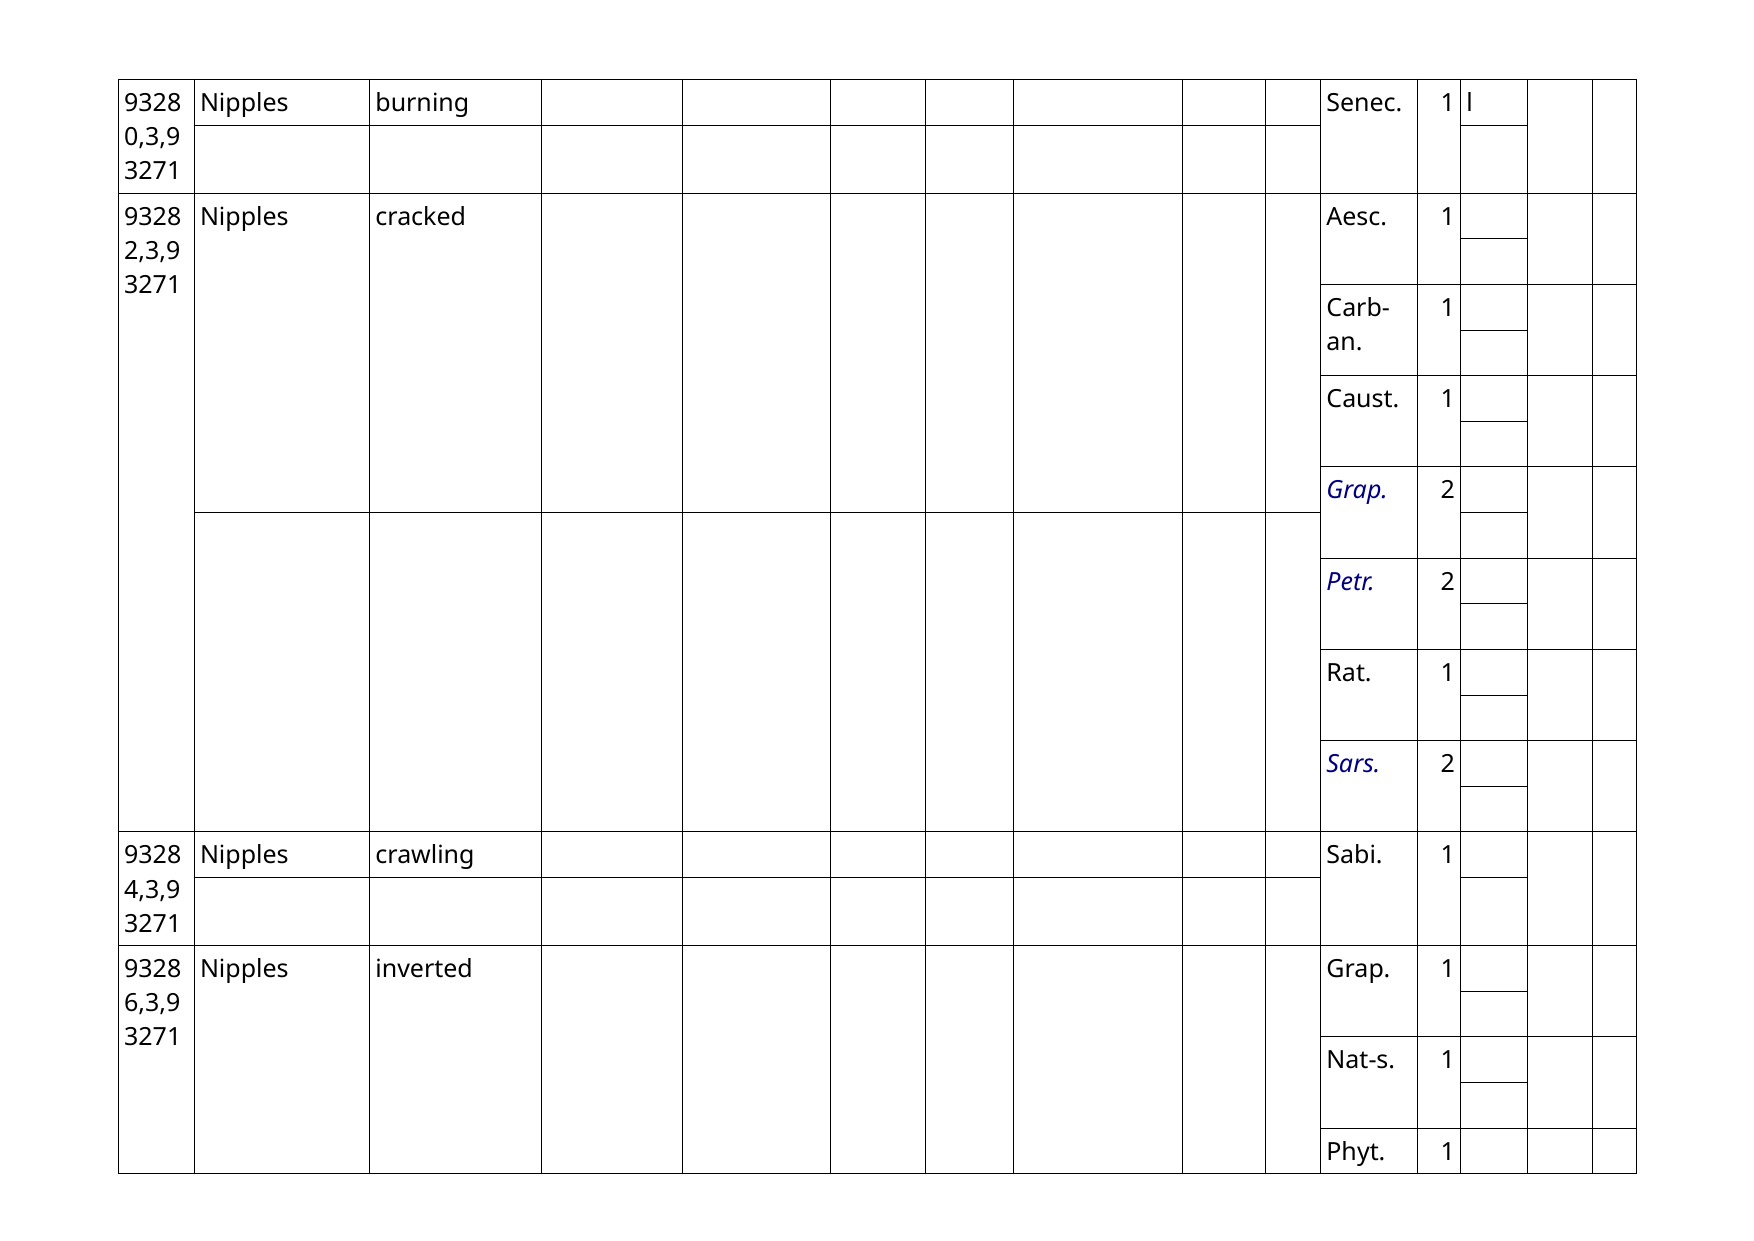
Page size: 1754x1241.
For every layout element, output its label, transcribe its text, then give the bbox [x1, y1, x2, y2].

table_cell [926, 80, 1013, 124]
table_cell Nipples [195, 946, 369, 1173]
table_cell [1528, 194, 1592, 284]
table_cell 2 [1418, 467, 1460, 558]
table_cell 93282,3,93271 [119, 194, 194, 831]
table_cell Phyt. [1321, 1129, 1417, 1173]
table_cell [1528, 285, 1592, 375]
table_cell 1 [1418, 1129, 1460, 1173]
table_cell 1 [1418, 832, 1460, 945]
table_cell [1014, 194, 1182, 512]
table_cell Nipples [195, 80, 369, 124]
table_cell [1593, 650, 1636, 740]
table_cell [926, 946, 1013, 1173]
table_cell [1014, 513, 1182, 831]
table_cell [542, 946, 682, 1173]
table_cell Grap. [1321, 946, 1417, 1036]
table_cell [1593, 194, 1636, 284]
table_cell [1528, 1129, 1592, 1173]
table_cell [1266, 80, 1320, 124]
table_cell [1266, 194, 1320, 512]
table_cell [926, 878, 1013, 945]
table_cell [195, 513, 369, 831]
table_cell [1593, 80, 1636, 193]
table_cell [1461, 559, 1527, 603]
table_cell inverted [370, 946, 541, 1173]
table_cell [1461, 878, 1527, 945]
table_cell [1593, 1129, 1636, 1173]
table_cell [1183, 126, 1265, 193]
table_cell Caust. [1321, 376, 1417, 466]
table_cell [1461, 285, 1527, 329]
table_cell [1461, 467, 1527, 512]
table_cell [195, 878, 369, 945]
table_cell [1461, 992, 1527, 1036]
table_cell [1183, 80, 1265, 124]
table_cell [683, 878, 830, 945]
table_cell [926, 194, 1013, 512]
table_cell [1593, 467, 1636, 558]
table_cell [1183, 832, 1265, 877]
table_cell [542, 126, 682, 193]
table_cell [1266, 832, 1320, 877]
table_cell [1593, 946, 1636, 1036]
table_cell [1461, 376, 1527, 421]
table_cell [1266, 946, 1320, 1173]
table_cell [1014, 80, 1182, 124]
table_cell [831, 80, 925, 124]
table_cell [683, 80, 830, 124]
table_cell 1 [1418, 194, 1460, 284]
table_cell Sars. [1321, 741, 1417, 831]
table_cell [831, 194, 925, 512]
table_cell Rat. [1321, 650, 1417, 740]
table_cell [1528, 559, 1592, 649]
table_cell cracked [370, 194, 541, 512]
table_cell [1528, 650, 1592, 740]
table_cell Nat-s. [1321, 1037, 1417, 1128]
table_cell [1461, 422, 1527, 466]
table_cell [1593, 832, 1636, 945]
table_cell [1528, 946, 1592, 1036]
table_cell 1 [1418, 376, 1460, 466]
table_cell [370, 878, 541, 945]
table_cell [831, 513, 925, 831]
table_cell [1266, 513, 1320, 831]
table_cell [683, 194, 830, 512]
table_cell [1014, 126, 1182, 193]
table_cell 1 [1418, 650, 1460, 740]
table_cell [1593, 559, 1636, 649]
table_cell Aesc. [1321, 194, 1417, 284]
table_cell l [1461, 80, 1527, 124]
table_cell [542, 80, 682, 124]
table_cell [683, 946, 830, 1173]
table_cell [1528, 832, 1592, 945]
table_cell [1014, 878, 1182, 945]
table_cell 1 [1418, 285, 1460, 375]
table_cell [542, 832, 682, 877]
table_cell 2 [1418, 741, 1460, 831]
table_cell [926, 513, 1013, 831]
table_cell [1183, 946, 1265, 1173]
table_cell Grap. [1321, 467, 1417, 558]
table_cell [1461, 194, 1527, 238]
table_cell Nipples [195, 832, 369, 877]
table_cell 93284,3,93271 [119, 832, 194, 945]
table_cell [1461, 513, 1527, 558]
table_cell [1461, 239, 1527, 284]
table_cell [831, 832, 925, 877]
table_cell [1593, 376, 1636, 466]
table_cell [1461, 741, 1527, 786]
table_cell [1461, 604, 1527, 649]
table_cell [1461, 1083, 1527, 1128]
table_cell [1461, 832, 1527, 877]
table_cell [542, 513, 682, 831]
table_cell [1014, 946, 1182, 1173]
table_cell [370, 126, 541, 193]
table_cell 1 [1418, 1037, 1460, 1128]
table_cell [1461, 650, 1527, 694]
table_cell [683, 513, 830, 831]
table_cell Carb-an. [1321, 285, 1417, 375]
table_cell [1461, 126, 1527, 193]
table_cell [195, 126, 369, 193]
table_cell [831, 946, 925, 1173]
table_cell [1183, 513, 1265, 831]
table_cell Petr. [1321, 559, 1417, 649]
table_cell [1266, 878, 1320, 945]
table_cell [1266, 126, 1320, 193]
table_cell crawling [370, 832, 541, 877]
table_cell [542, 878, 682, 945]
table_cell [926, 832, 1013, 877]
table_cell [1461, 331, 1527, 375]
table_cell [1461, 696, 1527, 740]
table_cell [1461, 946, 1527, 991]
table_cell [683, 126, 830, 193]
table_cell [926, 126, 1013, 193]
table_cell [1183, 194, 1265, 512]
table_cell Senec. [1321, 80, 1417, 193]
table_cell 93286,3,93271 [119, 946, 194, 1173]
table_cell Sabi. [1321, 832, 1417, 945]
table_cell [542, 194, 682, 512]
table_cell burning [370, 80, 541, 124]
table_cell [1528, 80, 1592, 193]
table_cell [1528, 741, 1592, 831]
table_cell 93280,3,93271 [119, 80, 194, 193]
table_cell Nipples [195, 194, 369, 512]
table_cell [1528, 1037, 1592, 1128]
table_cell [1461, 1037, 1527, 1082]
table_cell [1593, 285, 1636, 375]
table_cell [1014, 832, 1182, 877]
table_cell 1 [1418, 80, 1460, 193]
table_cell [1183, 878, 1265, 945]
table_cell [831, 126, 925, 193]
table_cell [1528, 376, 1592, 466]
table_cell [1528, 467, 1592, 558]
table_cell [683, 832, 830, 877]
table_cell 1 [1418, 946, 1460, 1036]
table_cell [1593, 741, 1636, 831]
table_cell [1593, 1037, 1636, 1128]
table_cell [831, 878, 925, 945]
table_cell [370, 513, 541, 831]
table_cell [1461, 1129, 1527, 1173]
table_cell [1461, 787, 1527, 831]
table_cell 2 [1418, 559, 1460, 649]
